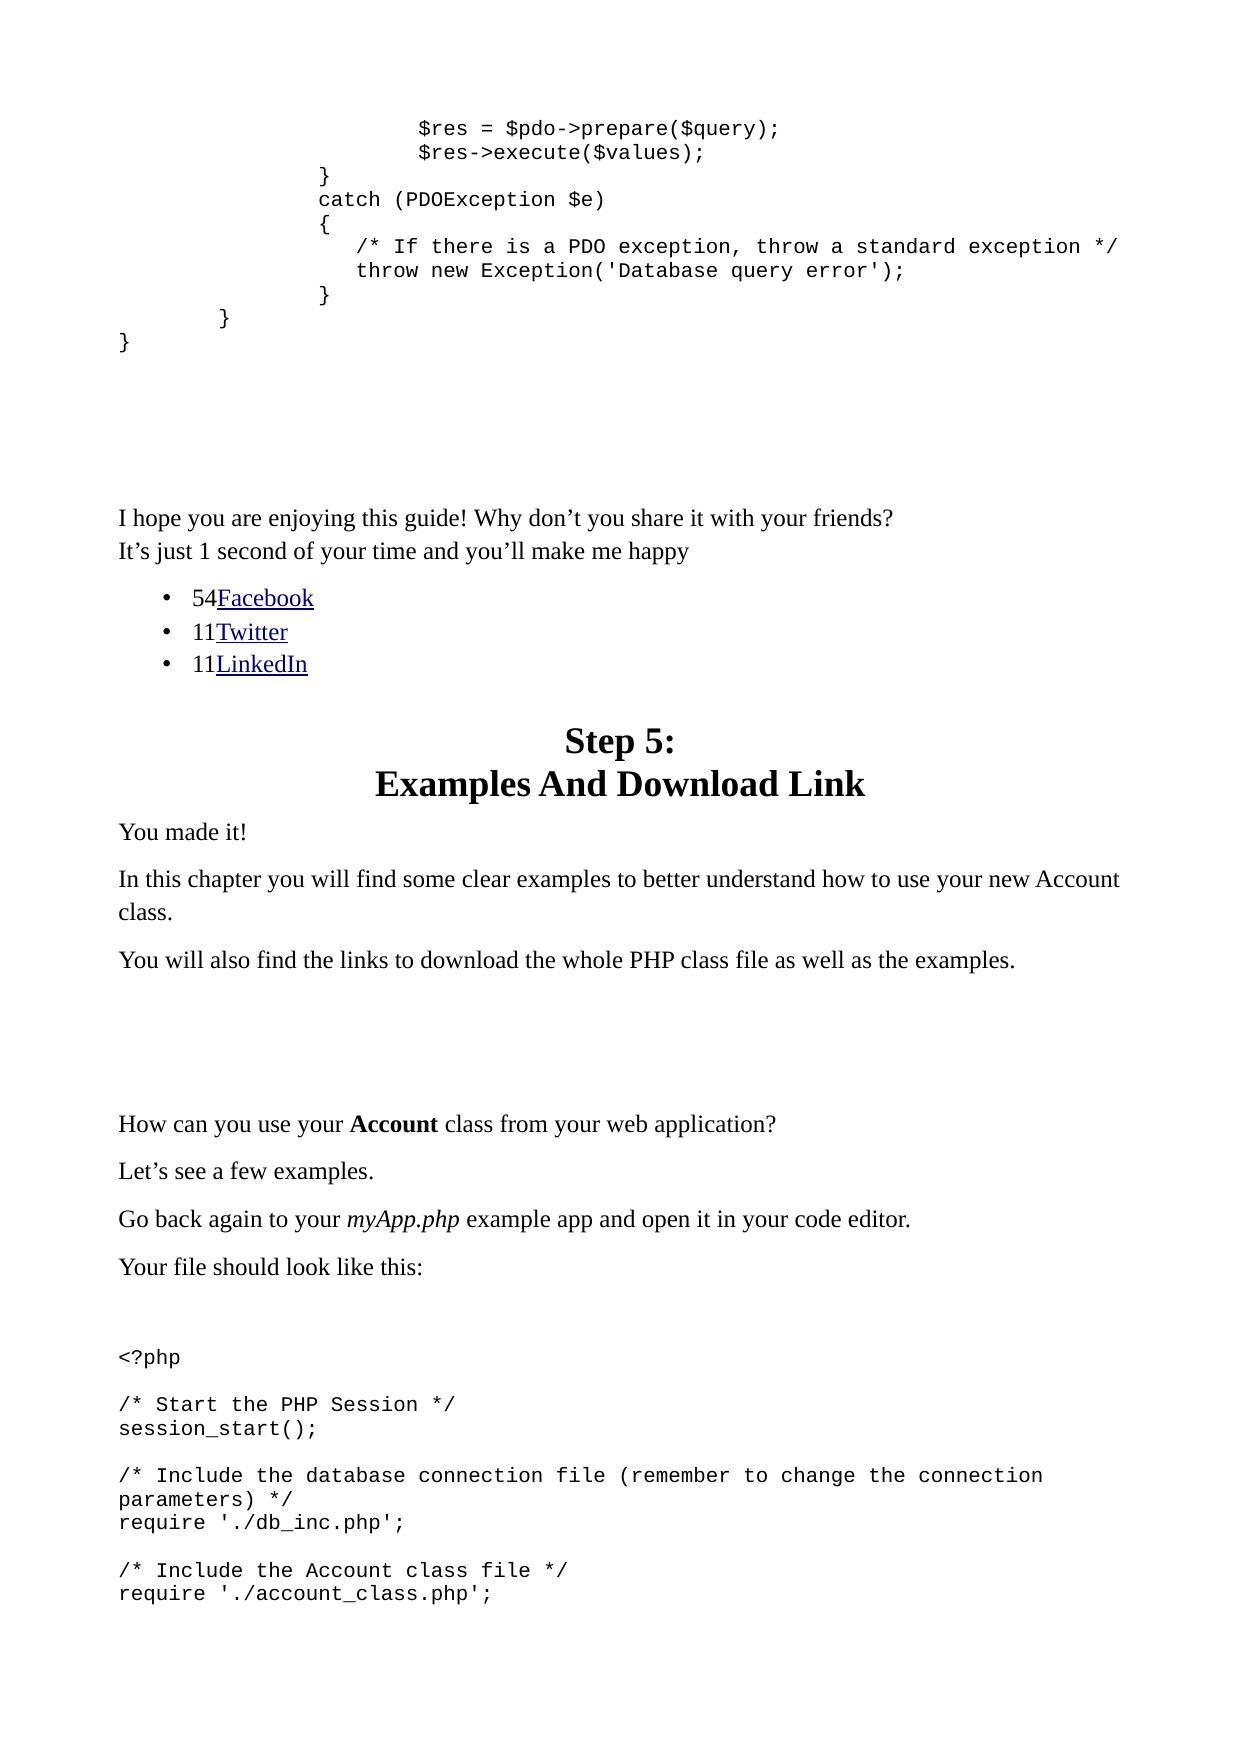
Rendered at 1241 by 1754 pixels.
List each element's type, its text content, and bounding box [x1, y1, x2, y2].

text { [118, 213, 1122, 236]
text } [118, 284, 1122, 307]
text $res->execute($values); [118, 142, 1122, 165]
text Your file should look like this: [118, 1252, 1122, 1280]
text Go back again to your myApp.php example app and open it in your code editor. [118, 1204, 1122, 1233]
text I hope you are enjoying this guide! Why don’t you share it with your friends? It’s just 1 second of your time and you’ll make me happy 🙂 [118, 503, 1122, 565]
text } [118, 165, 1122, 189]
text require './db_inc.php'; [118, 1512, 1122, 1536]
text catch (PDOException $e) [118, 189, 1122, 213]
text session_start(); [118, 1418, 1122, 1441]
text You will also find the links to download the whole PHP class file as well as the examples. [118, 945, 1122, 974]
text You made it! [118, 817, 1122, 846]
text $res = $pdo->prepare($query); [118, 118, 1122, 142]
text } [118, 331, 1122, 354]
list 54Facebook [162, 583, 1122, 612]
text Let’s see a few examples. [118, 1156, 1122, 1185]
text /* Include the database connection file (remember to change the connection parameters) */ [118, 1465, 1122, 1512]
text <?php [118, 1347, 1122, 1371]
text In this chapter you will find some clear examples to better understand how to use your new Account class. [118, 864, 1122, 926]
text How can you use your Account class from your web application? [118, 1109, 1122, 1138]
list 11Twitter [162, 617, 1122, 645]
text throw new Exception('Database query error'); [118, 260, 1122, 284]
text /* Include the Account class file */ [118, 1560, 1122, 1583]
text /* If there is a PDO exception, throw a standard exception */ [118, 236, 1122, 260]
text } [118, 307, 1122, 331]
text require './account_class.php'; [118, 1583, 1122, 1607]
subtitle Step 5: Examples And Download Link [118, 718, 1122, 804]
list 11LinkedIn [162, 649, 1122, 678]
text /* Start the PHP Session */ [118, 1394, 1122, 1418]
